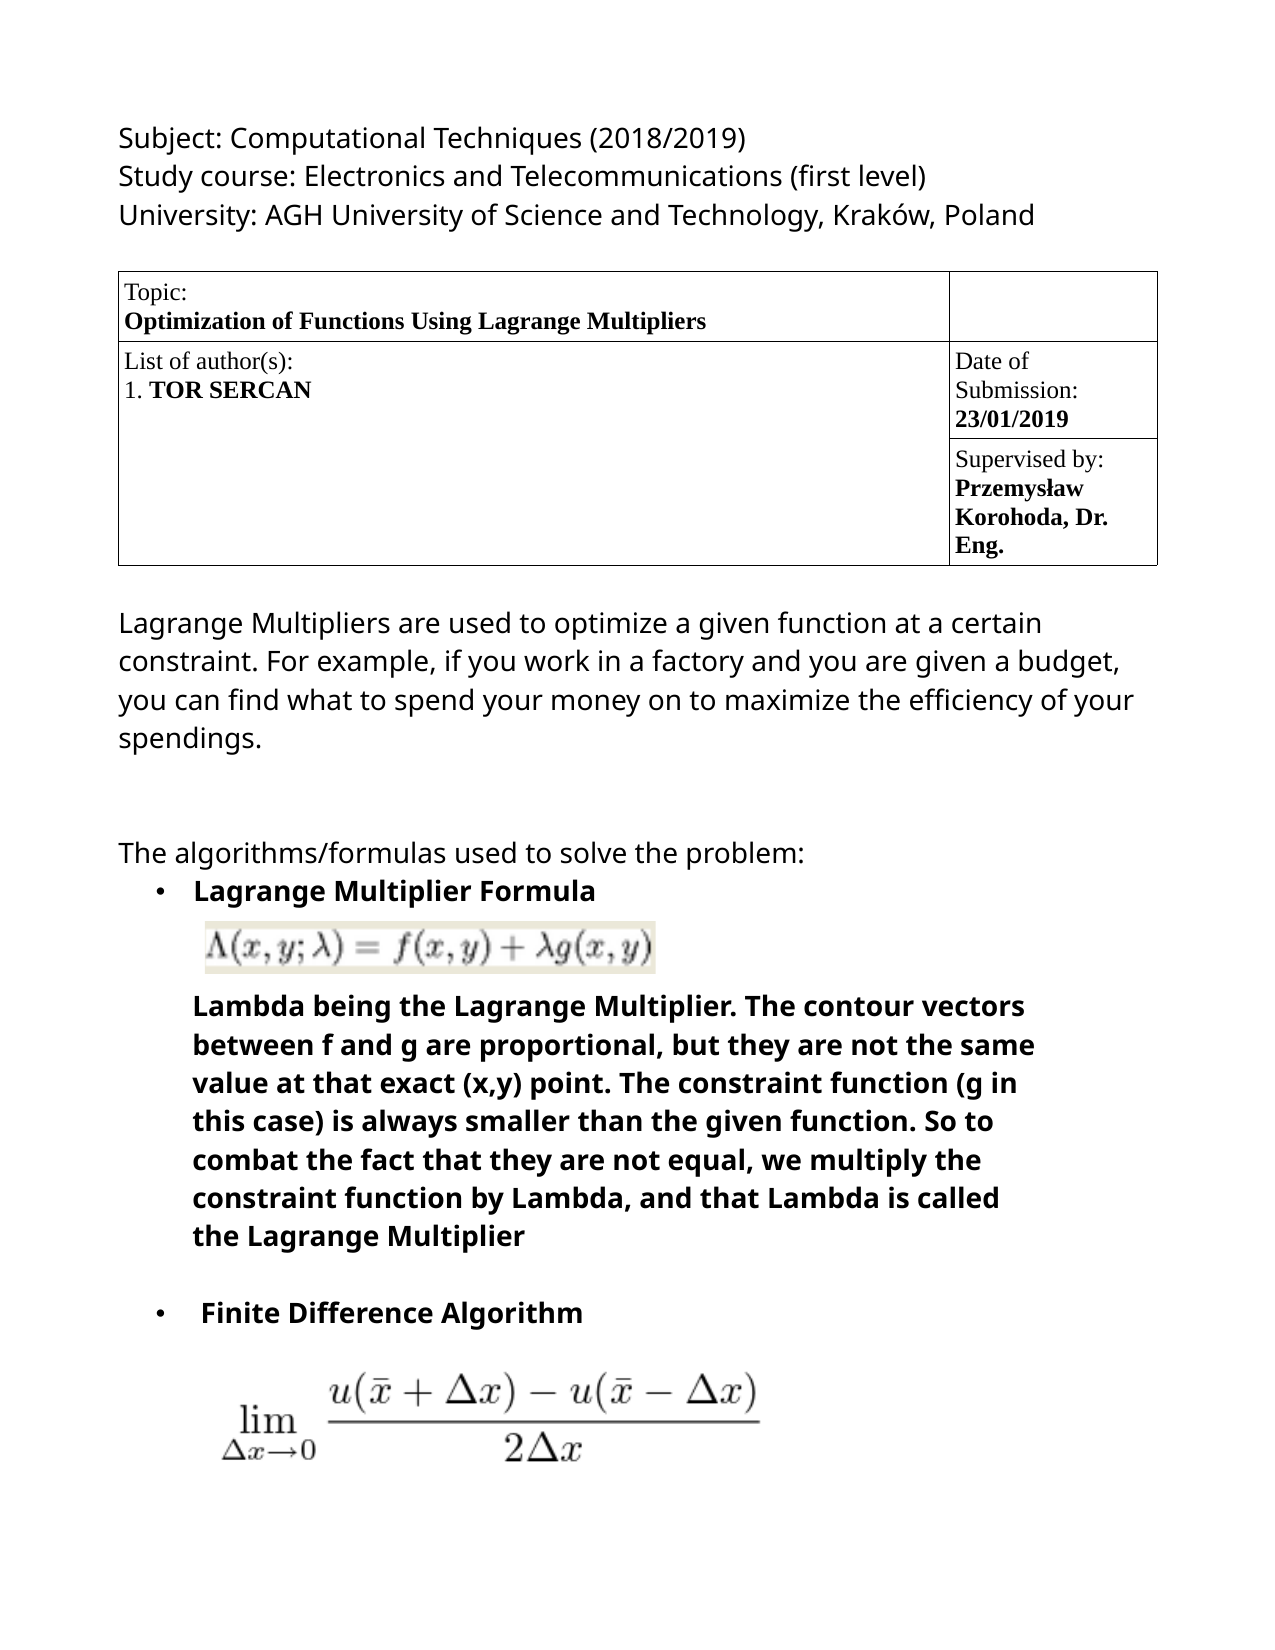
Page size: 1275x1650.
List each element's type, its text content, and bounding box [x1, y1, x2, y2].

table_header Topic: Optimization of Functions Using Lagrange Multipliers [119, 272, 949, 341]
picture [204, 921, 656, 974]
text Study course: Electronics and Telecommunications (first level) [118, 156, 1157, 195]
text value at that exact (x,y) point. The constraint function (g in [118, 1063, 1157, 1102]
table_header [950, 272, 1157, 341]
text constraint function by Lambda, and that Lambda is called [118, 1178, 1157, 1217]
text Lagrange Multipliers are used to optimize a given function at a certain constraint. For example, if you work in a factory and you are given a budget, you can find what to spend your money on to maximize the efficiency of your spendings. [118, 603, 1157, 757]
table_cell Date of Submission: 23/01/2019 [950, 342, 1157, 438]
text University: AGH University of Science and Technology, Kraków, Poland [118, 195, 1157, 233]
text The algorithms/formulas used to solve the problem: [118, 833, 1157, 872]
text between f and g are proportional, but they are not the same [118, 1025, 1157, 1063]
picture [208, 1355, 801, 1518]
list Lagrange Multiplier Formula [156, 872, 1157, 910]
list Finite Difference Algorithm [156, 1293, 1157, 1332]
text Lambda being the Lagrange Multiplier. The contour vectors [118, 987, 1157, 1025]
text Subject: Computational Techniques (2018/2019) [118, 118, 1157, 156]
text this case) is always smaller than the given function. So to [118, 1102, 1157, 1140]
text combat the fact that they are not equal, we multiply the [118, 1140, 1157, 1178]
table_cell List of author(s): 1. TOR SERCAN [119, 342, 949, 565]
text the Lagrange Multiplier [118, 1217, 1157, 1255]
table_cell Supervised by: Przemysław Korohoda, Dr. Eng. [950, 439, 1157, 565]
